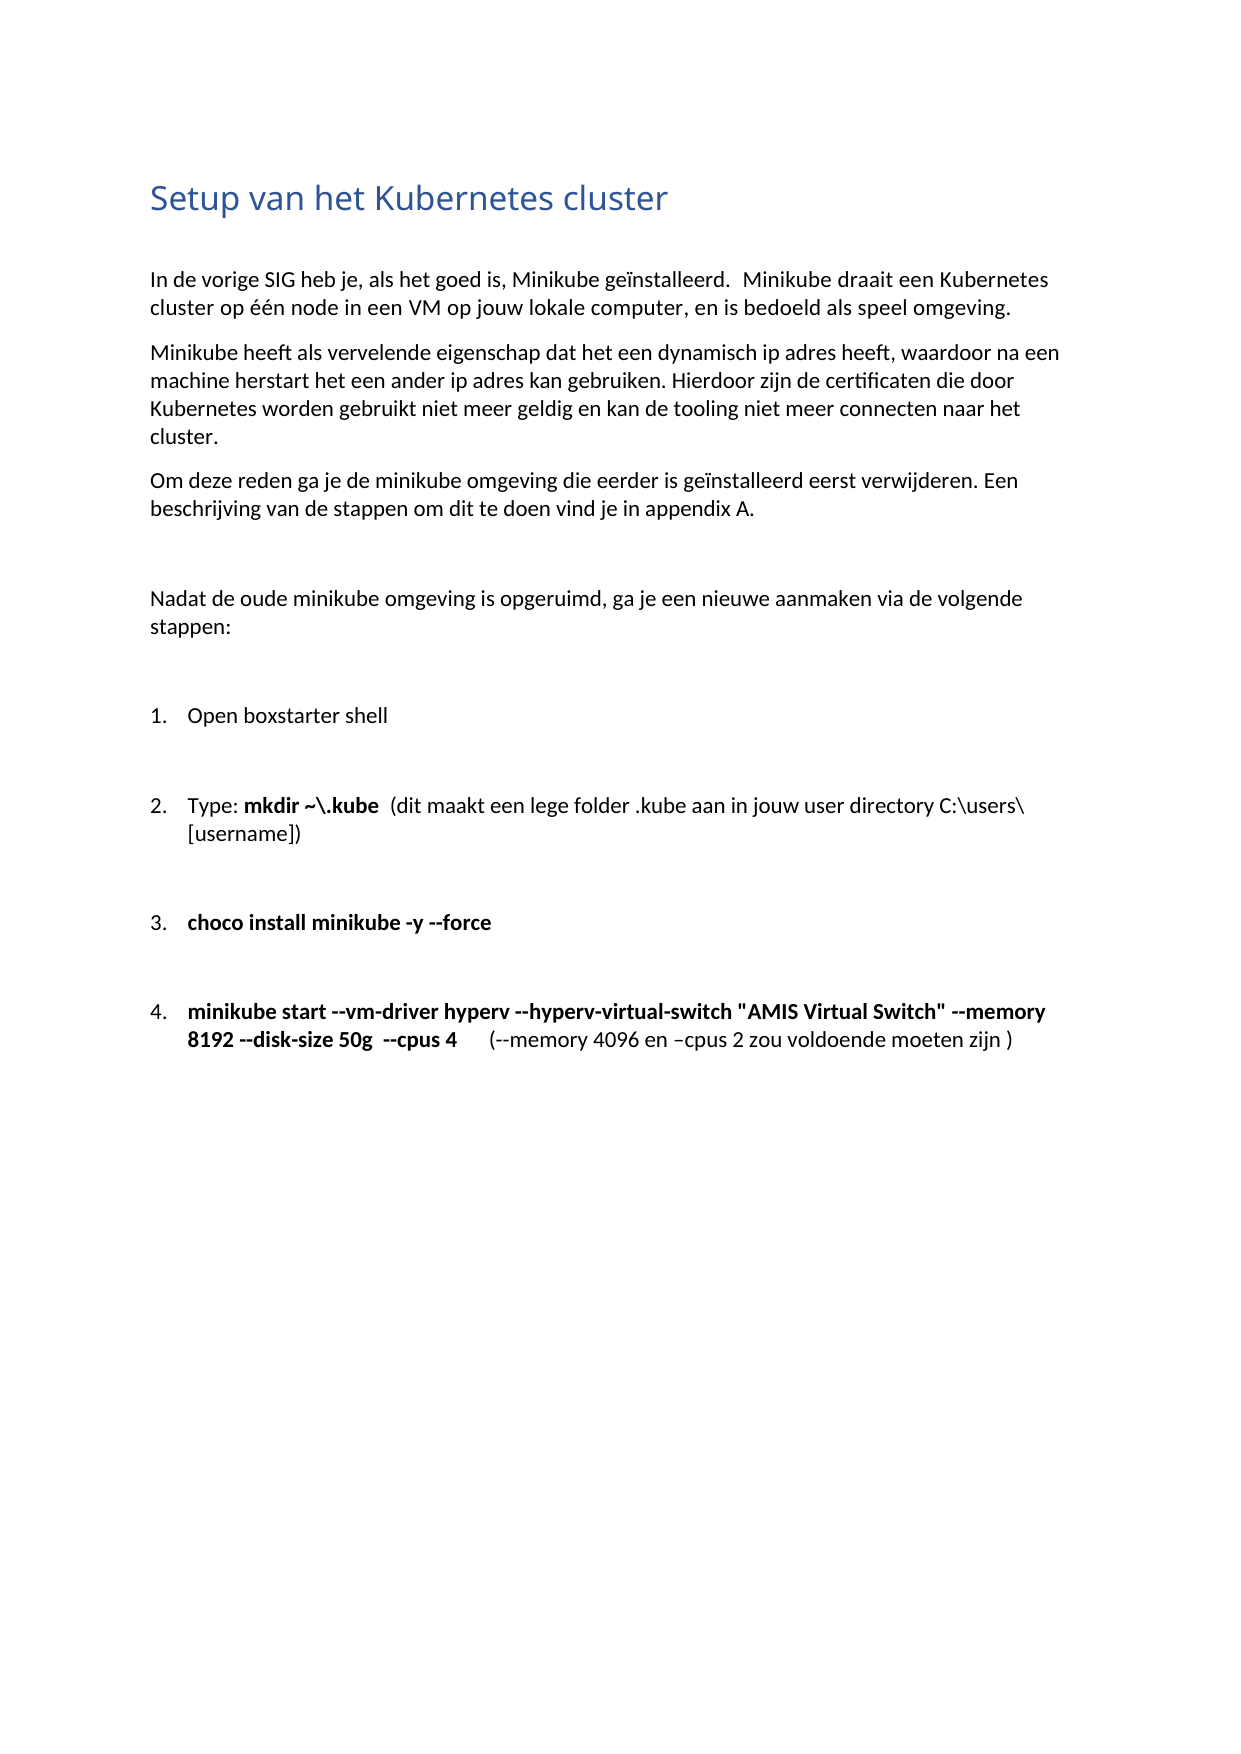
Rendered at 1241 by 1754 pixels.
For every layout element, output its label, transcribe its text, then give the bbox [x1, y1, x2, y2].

text Nadat de oude minikube omgeving is opgeruimd, ga je een nieuwe aanmaken via de volgende stappen: [150, 584, 1090, 640]
text Minikube heeft als vervelende eigenschap dat het een dynamisch ip adres heeft, waardoor na een machine herstart het een ander ip adres kan gebruiken. Hierdoor zijn de certificaten die door Kubernetes worden gebruikt niet meer geldig en kan de tooling niet meer connecten naar het cluster. [150, 338, 1090, 450]
list Type: mkdir ~\.kube (dit maakt een lege folder .kube aan in jouw user directory C:\users\[username]) [150, 791, 1090, 847]
list Open boxstarter shell [150, 701, 1090, 729]
list minikube start --vm-driver hyperv --hyperv-virtual-switch "AMIS Virtual Switch" --memory 8192 --disk-size 50g --cpus 4 (--memory 4096 en –cpus 2 zou voldoende moeten zijn ) [150, 997, 1090, 1053]
text Om deze reden ga je de minikube omgeving die eerder is geïnstalleerd eerst verwijderen. Een beschrijving van de stappen om dit te doen vind je in appendix A. [150, 467, 1090, 523]
text In de vorige SIG heb je, als het goed is, Minikube geïnstalleerd. Minikube draait een Kubernetes cluster op één node in een VM op jouw lokale computer, en is bedoeld als speel omgeving. [150, 265, 1090, 321]
subtitle Setup van het Kubernetes cluster [150, 175, 1090, 220]
list choco install minikube -y --force [150, 908, 1090, 936]
